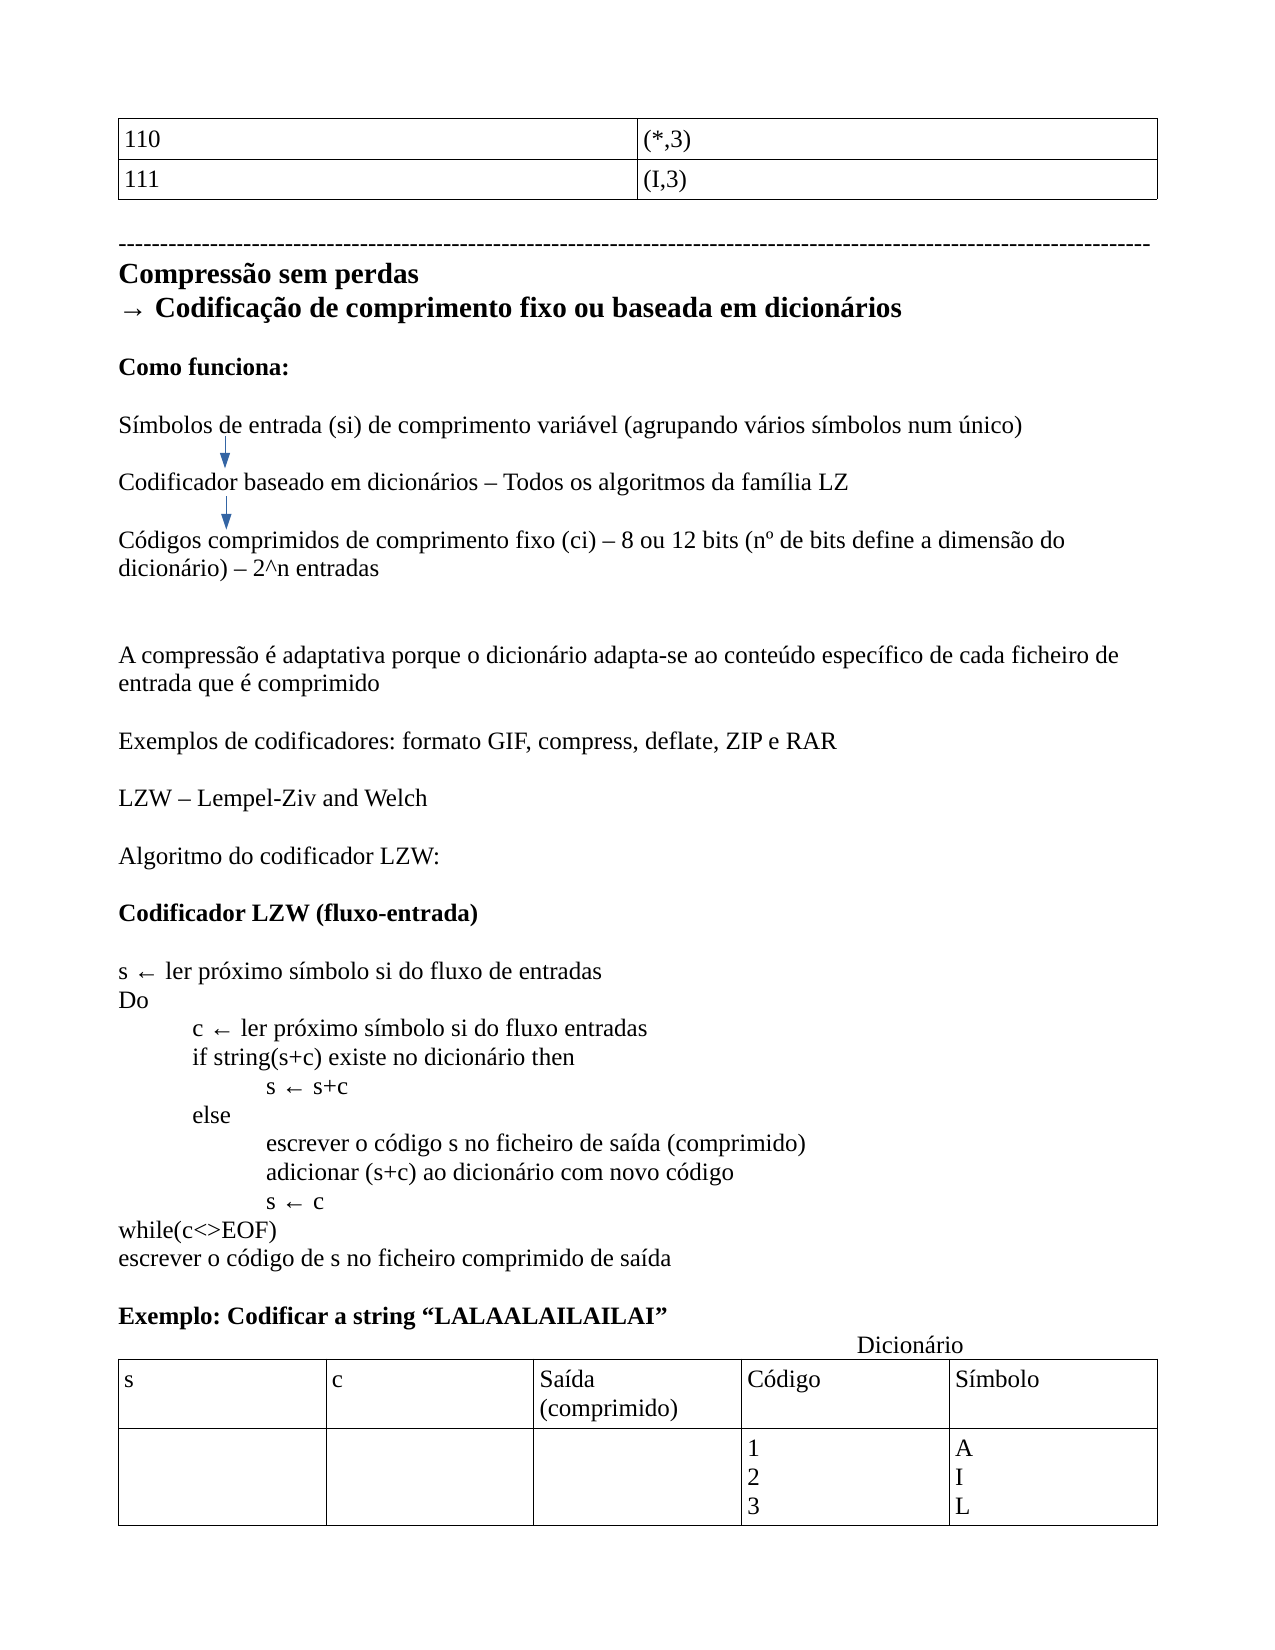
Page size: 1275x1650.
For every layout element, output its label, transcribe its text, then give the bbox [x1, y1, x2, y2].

text c ← ler próximo símbolo si do fluxo entradas [118, 1013, 1157, 1042]
text escrever o código de s no ficheiro comprimido de saída [118, 1243, 1157, 1272]
table_cell 111 [119, 160, 637, 199]
text Dicionário [118, 1330, 1157, 1358]
text adicionar (s+c) ao dicionário com novo código [118, 1157, 1157, 1186]
text Exemplo: Codificar a string “LALAALAILAILAI” [118, 1301, 1157, 1330]
text if string(s+c) existe no dicionário then [118, 1042, 1157, 1071]
table_cell [327, 1429, 533, 1525]
text Como funciona: [118, 352, 1157, 381]
table_header Símbolo [950, 1360, 1157, 1427]
text s ← c [118, 1186, 1157, 1215]
text Compressão sem perdas [118, 256, 1157, 290]
table_header c [327, 1360, 533, 1427]
text Codificador LZW (fluxo-entrada) [118, 898, 1157, 927]
text Símbolos de entrada (si) de comprimento variável (agrupando vários símbolos num único) [118, 410, 1157, 438]
table_cell [534, 1429, 741, 1525]
table_cell A I L [950, 1429, 1157, 1525]
text escrever o código s no ficheiro de saída (comprimido) [118, 1128, 1157, 1157]
text Do [118, 985, 1157, 1013]
table_header Código [742, 1360, 949, 1427]
table_header s [119, 1360, 326, 1427]
table_cell 110 [119, 119, 637, 158]
text A compressão é adaptativa porque o dicionário adapta-se ao conteúdo específico de cada ficheiro de entrada que é comprimido [118, 640, 1157, 697]
text Exemplos de codificadores: formato GIF, compress, deflate, ZIP e RAR [118, 726, 1157, 755]
text s ← ler próximo símbolo si do fluxo de entradas [118, 956, 1157, 985]
text → Codificação de comprimento fixo ou baseada em dicionários [118, 290, 1157, 323]
text Algoritmo do codificador LZW: [118, 841, 1157, 870]
table_cell 1 2 3 [742, 1429, 949, 1525]
text else [118, 1100, 1157, 1128]
table_cell (*,3) [638, 119, 1157, 158]
table_cell (I,3) [638, 160, 1157, 199]
text ---------------------------------------------------------------------------------------------------------------------------- [118, 228, 1157, 256]
table_header Saída (comprimido) [534, 1360, 741, 1427]
text Códigos comprimidos de comprimento fixo (ci) – 8 ou 12 bits (nº de bits define a dimensão do dicionário) – 2^n entradas [118, 525, 1157, 582]
table_cell [119, 1429, 326, 1525]
text while(c<>EOF) [118, 1215, 1157, 1243]
text LZW – Lempel-Ziv and Welch [118, 783, 1157, 812]
text s ← s+c [118, 1071, 1157, 1100]
text Codificador baseado em dicionários – Todos os algoritmos da família LZ [118, 467, 1157, 496]
